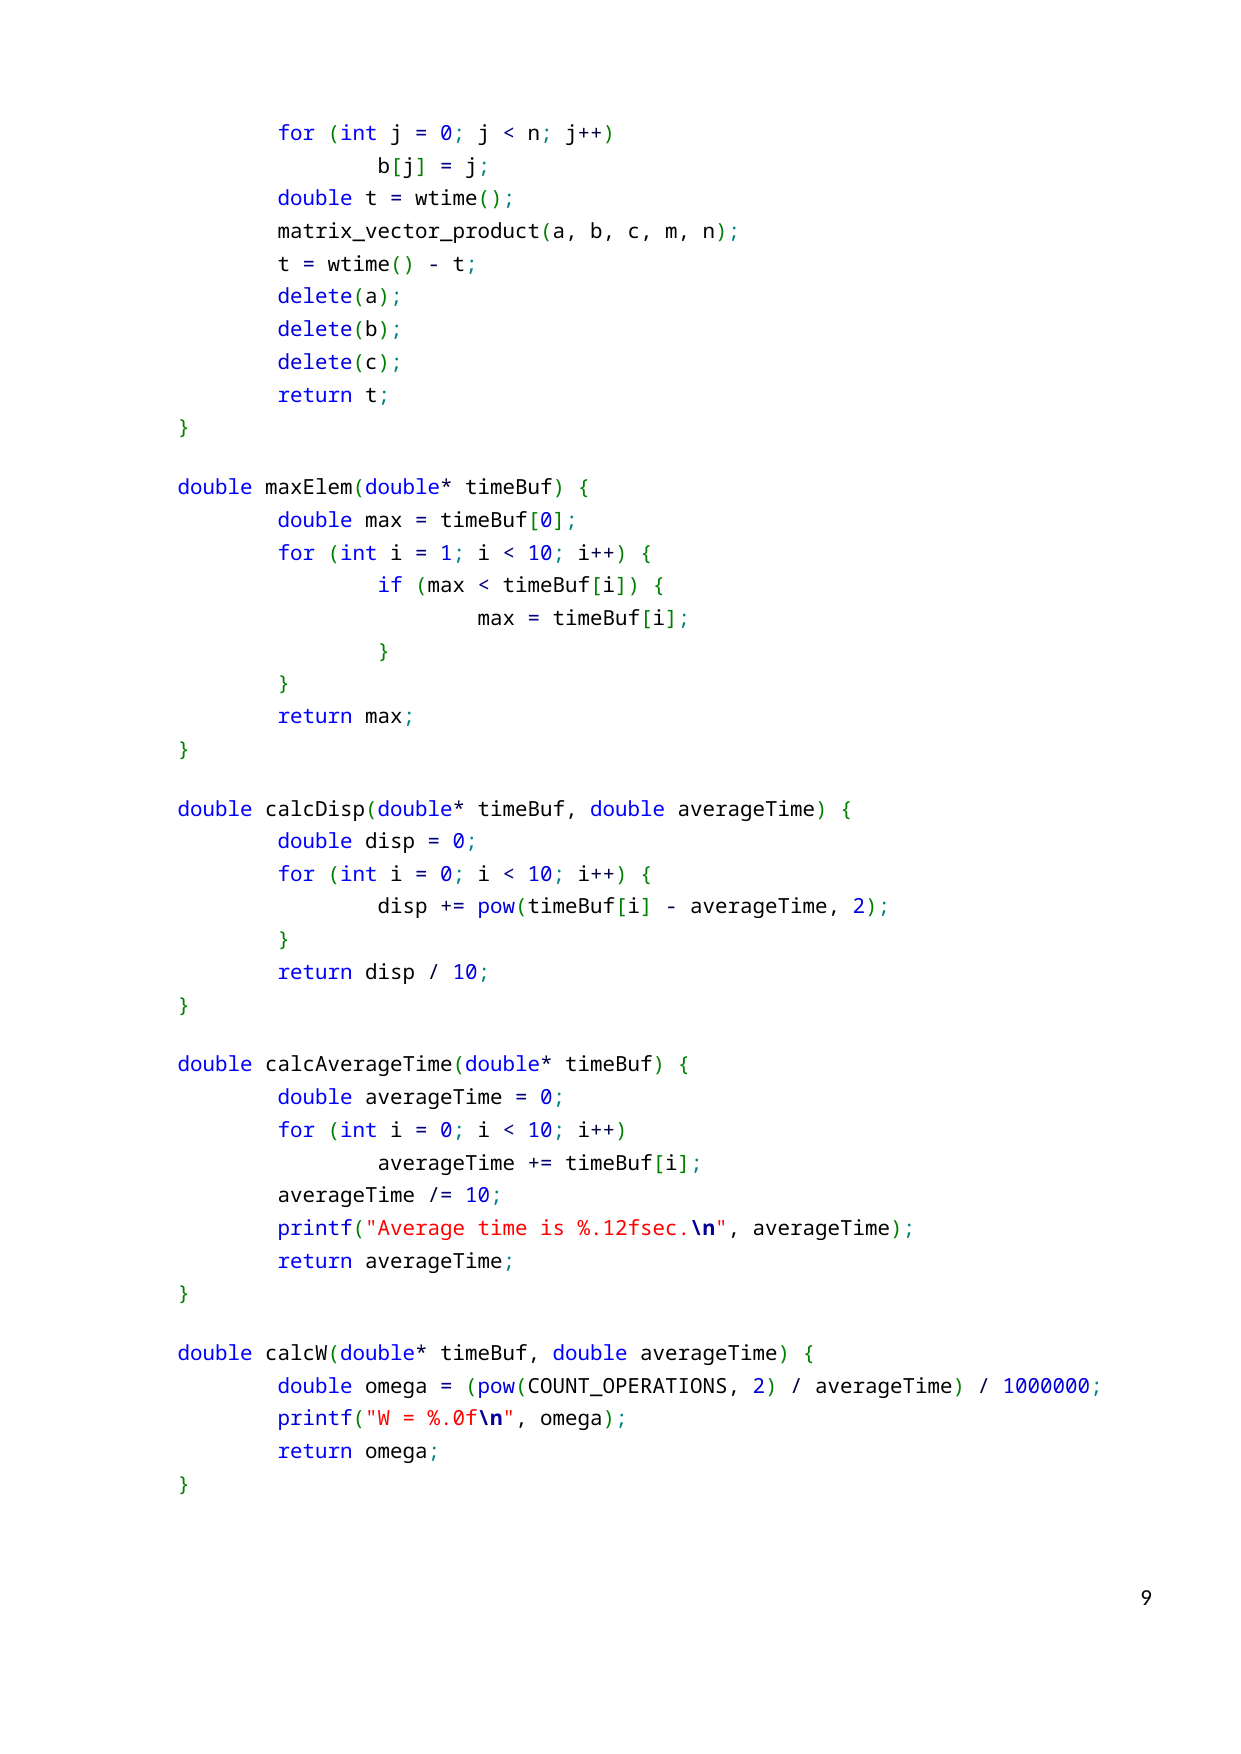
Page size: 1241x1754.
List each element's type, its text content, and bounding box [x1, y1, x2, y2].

text } [177, 668, 1152, 697]
text t = wtime() - t; [177, 249, 1152, 277]
text for (int j = 0; j < n; j++) [177, 118, 1152, 147]
text double disp = 0; [177, 826, 1152, 855]
text printf("W = %.0f\n", omega); [177, 1403, 1152, 1432]
text delete(a); [177, 282, 1152, 310]
text matrix_vector_product(a, b, c, m, n); [177, 216, 1152, 245]
text return averageTime; [177, 1246, 1152, 1274]
text } [177, 1469, 1152, 1497]
text b[j] = j; [177, 151, 1152, 179]
text } [177, 636, 1152, 664]
text double t = wtime(); [177, 183, 1152, 212]
text disp += pow(timeBuf[i] - averageTime, 2); [177, 892, 1152, 920]
text averageTime += timeBuf[i]; [177, 1148, 1152, 1176]
text for (int i = 0; i < 10; i++) [177, 1115, 1152, 1143]
text } [177, 412, 1152, 441]
text double calcW(double* timeBuf, double averageTime) { [177, 1338, 1152, 1367]
text if (max < timeBuf[i]) { [177, 570, 1152, 599]
text double calcDisp(double* timeBuf, double averageTime) { [177, 794, 1152, 822]
text double omega = (pow(COUNT_OPERATIONS, 2) / averageTime) / 1000000; [177, 1371, 1152, 1399]
text } [177, 1278, 1152, 1307]
text delete(b); [177, 314, 1152, 343]
text return disp / 10; [177, 957, 1152, 986]
text } [177, 734, 1152, 762]
text max = timeBuf[i]; [177, 603, 1152, 631]
text return omega; [177, 1436, 1152, 1465]
text delete(c); [177, 347, 1152, 376]
text printf("Average time is %.12fsec.\n", averageTime); [177, 1213, 1152, 1241]
text return t; [177, 380, 1152, 408]
text } [177, 924, 1152, 953]
text return max; [177, 701, 1152, 729]
text for (int i = 1; i < 10; i++) { [177, 538, 1152, 566]
text double calcAverageTime(double* timeBuf) { [177, 1049, 1152, 1078]
text for (int i = 0; i < 10; i++) { [177, 859, 1152, 887]
text averageTime /= 10; [177, 1180, 1152, 1209]
text double maxElem(double* timeBuf) { [177, 472, 1152, 501]
text double max = timeBuf[0]; [177, 505, 1152, 533]
text double averageTime = 0; [177, 1082, 1152, 1111]
text } [177, 990, 1152, 1018]
